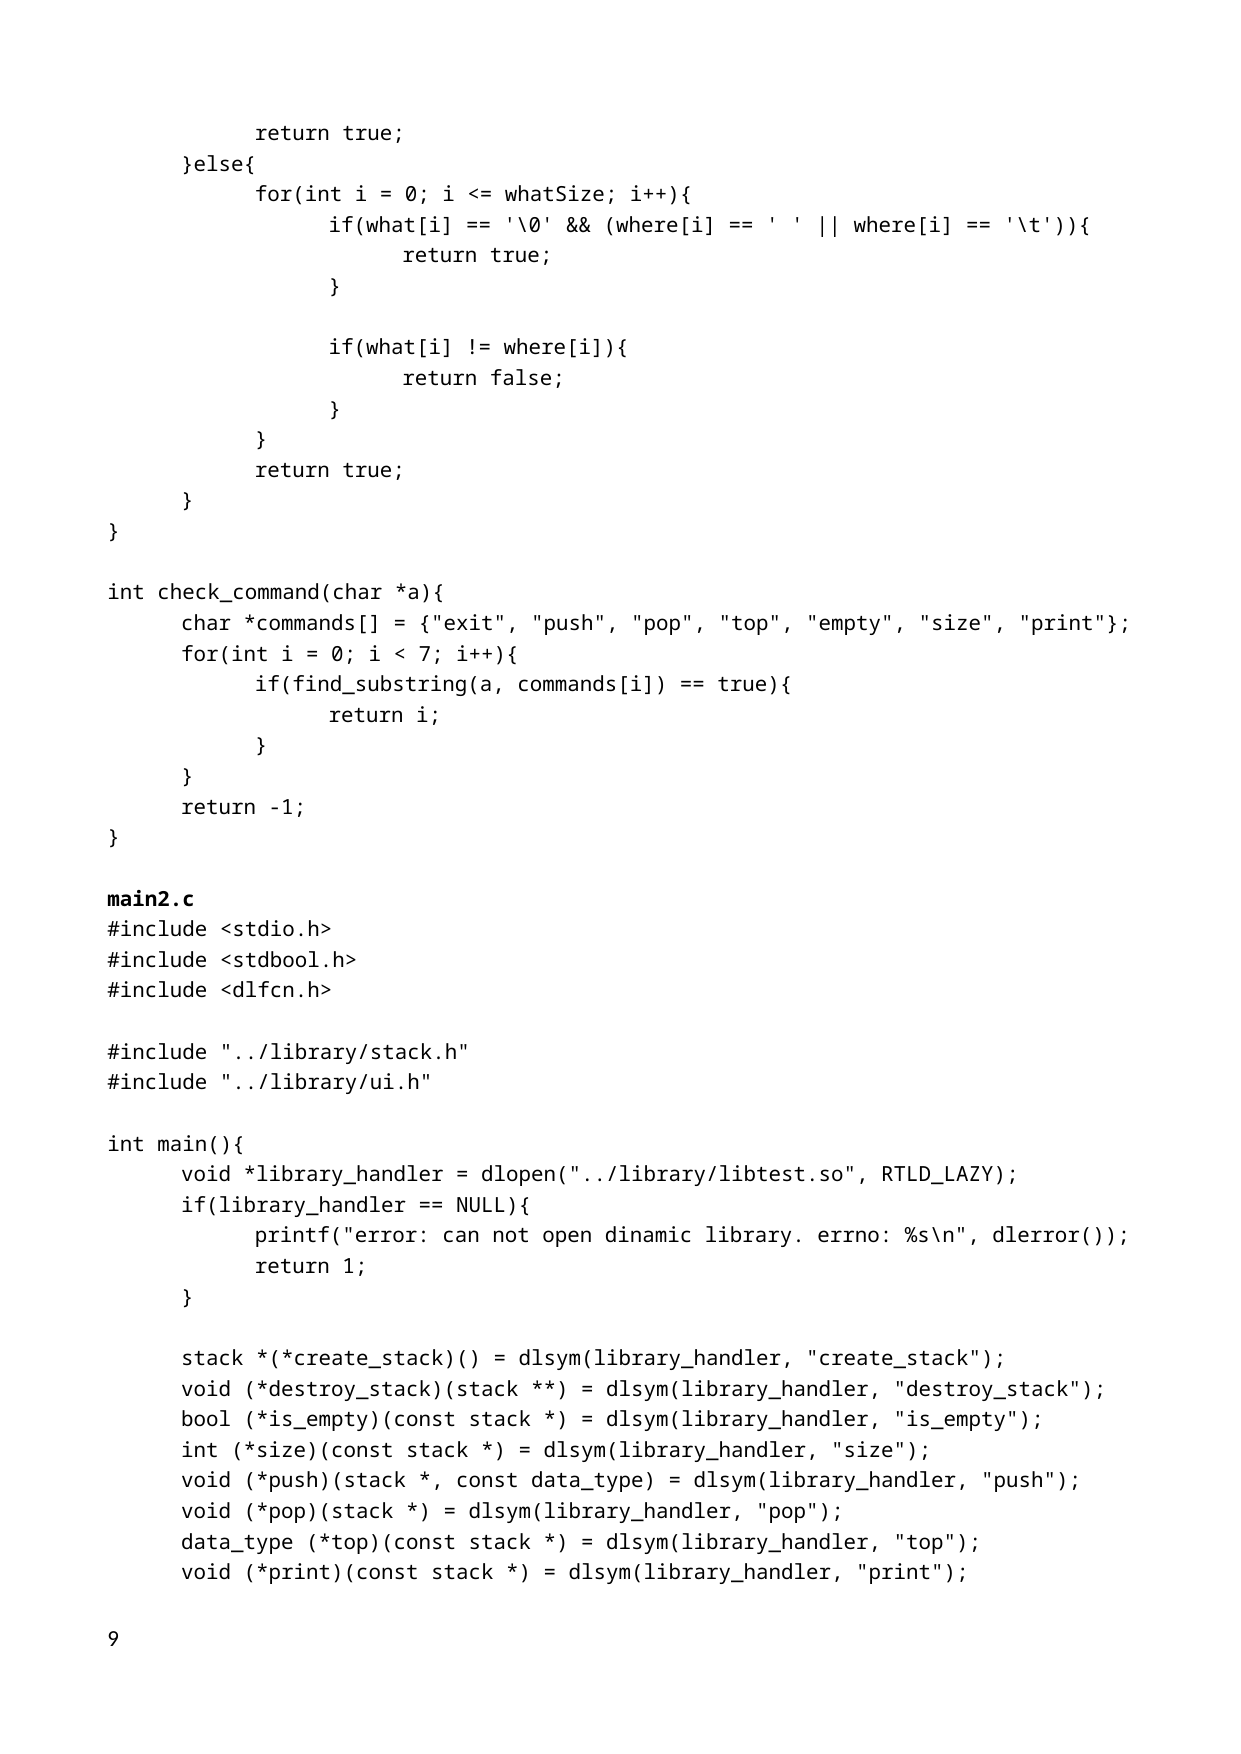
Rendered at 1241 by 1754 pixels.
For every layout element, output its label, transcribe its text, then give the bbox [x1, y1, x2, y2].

text if(what[i] == '\0' && (where[i] == ' ' || where[i] == '\t')){ [107, 210, 1153, 238]
text } [107, 822, 1153, 851]
text if(what[i] != where[i]){ [107, 332, 1153, 361]
text void *library_handler = dlopen("../library/libtest.so", RTLD_LAZY); [107, 1159, 1153, 1188]
text }else{ [107, 149, 1153, 177]
text return true; [107, 241, 1153, 269]
text return 1; [107, 1251, 1153, 1280]
text } [107, 271, 1153, 300]
text printf("error: can not open dinamic library. errno: %s\n", dlerror()); [107, 1221, 1153, 1249]
text for(int i = 0; i < 7; i++){ [107, 639, 1153, 667]
text #include <dlfcn.h> [107, 976, 1153, 1004]
text } [107, 731, 1153, 759]
text #include <stdio.h> [107, 914, 1153, 943]
text return i; [107, 700, 1153, 728]
text return false; [107, 363, 1153, 392]
text void (*destroy_stack)(stack **) = dlsym(library_handler, "destroy_stack"); [107, 1374, 1153, 1402]
text } [107, 1282, 1153, 1310]
text void (*pop)(stack *) = dlsym(library_handler, "pop"); [107, 1496, 1153, 1525]
text #include "../library/stack.h" [107, 1037, 1153, 1065]
text void (*push)(stack *, const data_type) = dlsym(library_handler, "push"); [107, 1466, 1153, 1494]
text } [107, 424, 1153, 453]
text void (*print)(const stack *) = dlsym(library_handler, "print"); [107, 1557, 1153, 1586]
text for(int i = 0; i <= whatSize; i++){ [107, 179, 1153, 208]
text bool (*is_empty)(const stack *) = dlsym(library_handler, "is_empty"); [107, 1404, 1153, 1433]
text #include "../library/ui.h" [107, 1067, 1153, 1096]
text #include <stdbool.h> [107, 945, 1153, 973]
text data_type (*top)(const stack *) = dlsym(library_handler, "top"); [107, 1527, 1153, 1555]
text } [107, 761, 1153, 790]
text int (*size)(const stack *) = dlsym(library_handler, "size"); [107, 1435, 1153, 1463]
text stack *(*create_stack)() = dlsym(library_handler, "create_stack"); [107, 1343, 1153, 1372]
text int check_command(char *a){ [107, 577, 1153, 606]
text return true; [107, 455, 1153, 483]
text } [107, 486, 1153, 514]
text char *commands[] = {"exit", "push", "pop", "top", "empty", "size", "print"}; [107, 608, 1153, 637]
text if(find_substring(a, commands[i]) == true){ [107, 669, 1153, 698]
text if(library_handler == NULL){ [107, 1190, 1153, 1218]
text return -1; [107, 792, 1153, 820]
text } [107, 516, 1153, 545]
text } [107, 394, 1153, 422]
text main2.c [107, 884, 1153, 912]
text return true; [107, 118, 1153, 147]
text int main(){ [107, 1129, 1153, 1157]
